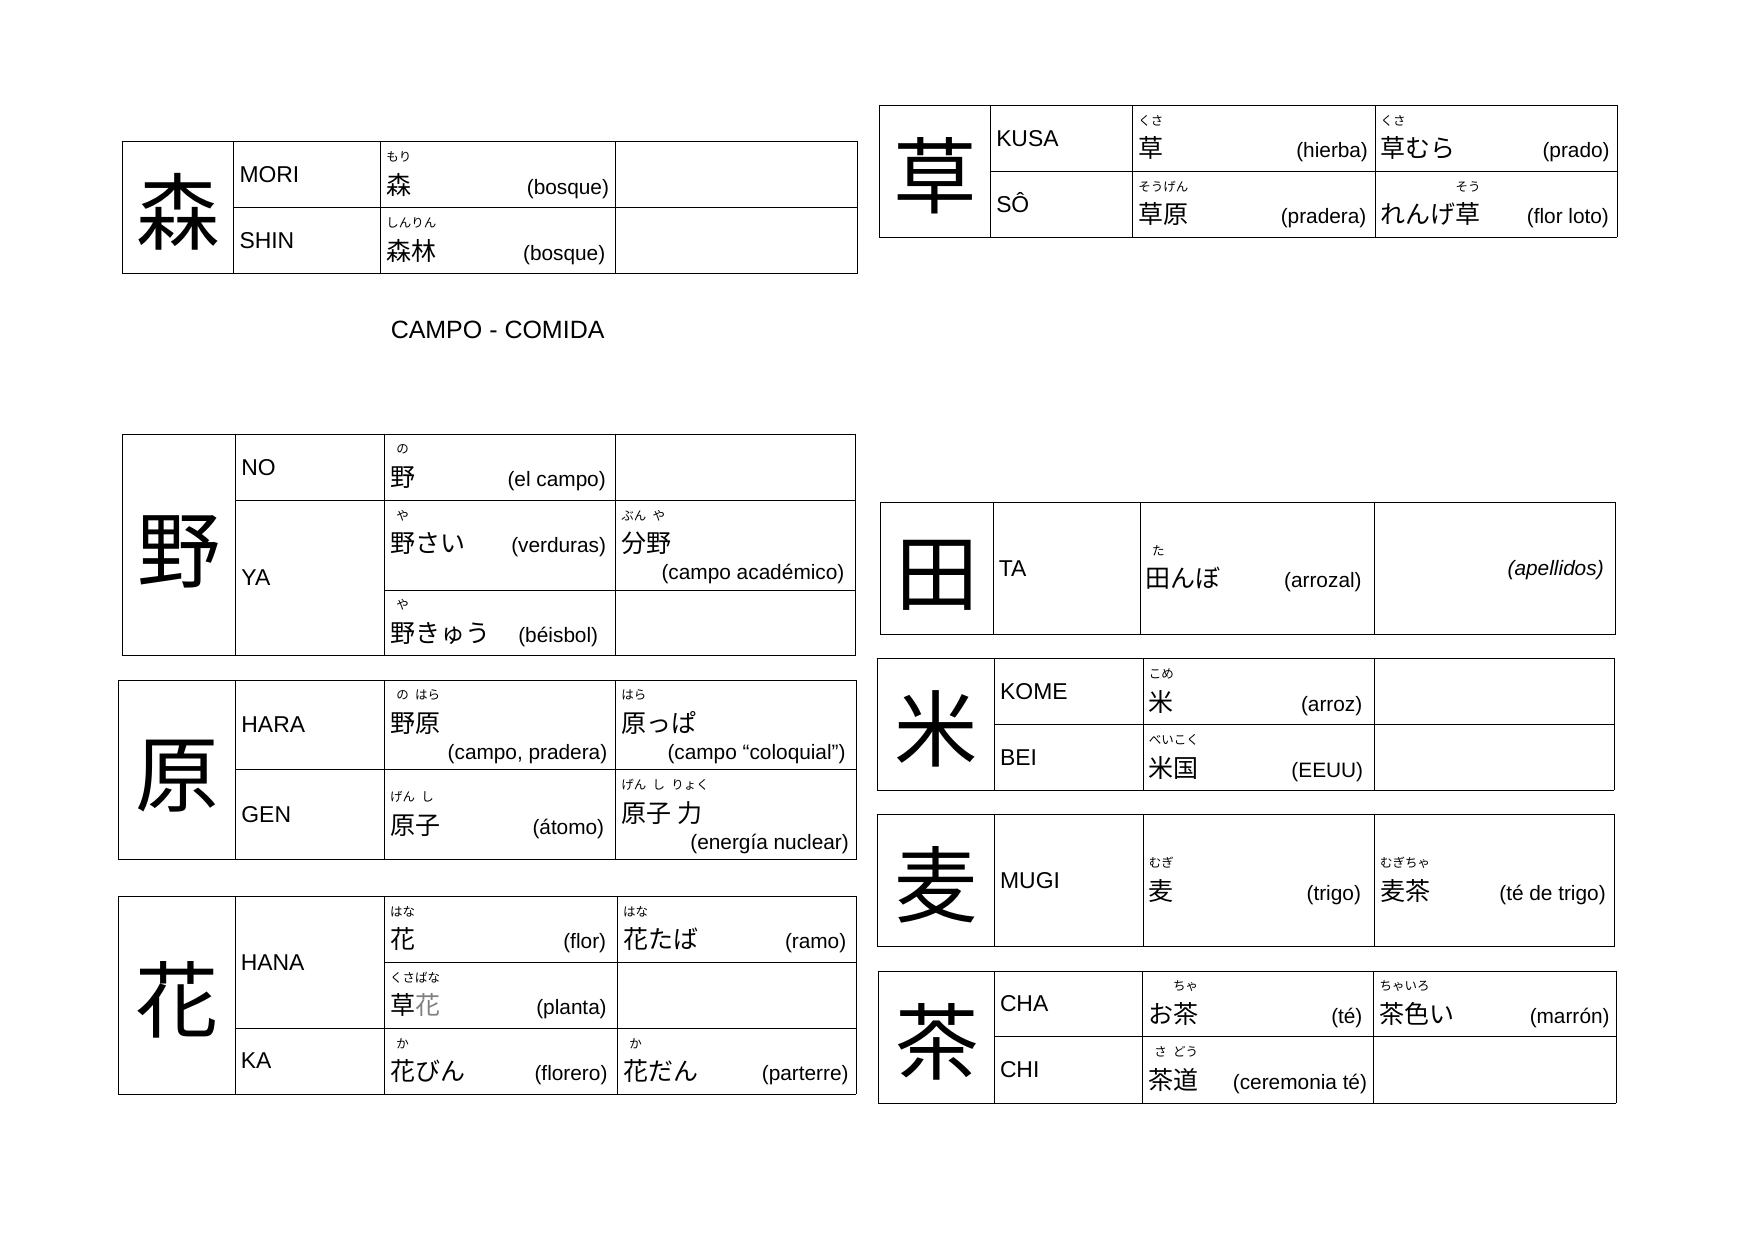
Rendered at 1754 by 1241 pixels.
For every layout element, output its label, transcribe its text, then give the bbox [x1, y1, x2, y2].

table_cell 花かびん (florero) [385, 1029, 617, 1094]
text CAMPO - COMIDA [118, 315, 877, 343]
table_header 麦むぎ茶ちゃ (té de trigo) [1375, 815, 1614, 946]
table_header 野の (el campo) [385, 435, 615, 499]
table_cell [618, 963, 856, 1028]
table_header 原 [119, 681, 235, 859]
table_cell [616, 591, 855, 655]
table_header NO [236, 435, 384, 499]
table_header 草 [880, 106, 990, 237]
table_header TA [994, 503, 1140, 634]
table_header 原はらっぱ (campo “coloquial”) [616, 681, 856, 769]
table_header 花はな (flor) [385, 897, 617, 962]
table_header 麦むぎ (trigo) [1144, 815, 1374, 946]
table_cell 野やさい (verduras) [385, 501, 615, 589]
table_header [1375, 659, 1614, 724]
table_header MUGI [995, 815, 1143, 946]
table_cell 原げん子し (átomo) [385, 770, 615, 859]
table_cell 森しん林りん (bosque) [381, 208, 615, 273]
table_cell 原げん子し力りょく (energía nuclear) [616, 770, 856, 859]
table_cell [616, 208, 857, 273]
table_header [616, 142, 857, 207]
table_header [616, 435, 855, 499]
table_cell 草くさ花ばな (planta) [385, 963, 617, 1028]
table_header 森 [123, 142, 233, 273]
table_header 麦 [878, 815, 994, 946]
table_header CHA [995, 972, 1142, 1036]
table_cell KA [236, 1029, 384, 1094]
table_cell YA [236, 501, 384, 655]
table_cell BEI [995, 725, 1143, 790]
table_header 野 [123, 435, 235, 655]
table_header 田たんぼ (arrozal) [1141, 503, 1374, 634]
table_cell GEN [236, 770, 384, 859]
table_header 野の原はら (campo, pradera) [385, 681, 615, 769]
table_header 森もり (bosque) [381, 142, 615, 207]
table_header 茶 [879, 972, 994, 1103]
table_header MORI [234, 142, 380, 207]
table_cell SHIN [234, 208, 380, 273]
table_cell 茶さ道どう (ceremonia té) [1143, 1037, 1373, 1103]
table_header HANA [236, 897, 384, 1028]
table_cell れんげ草そう (flor loto) [1376, 172, 1617, 237]
table_cell SÔ [991, 172, 1132, 237]
table_cell 草そう原げん (pradera) [1133, 172, 1375, 237]
table_header 草くさむら (prado) [1376, 106, 1617, 171]
table_header 草くさ (hierba) [1133, 106, 1375, 171]
table_cell 分ぶん野や (campo académico) [616, 501, 855, 589]
table_cell 花かだん (parterre) [618, 1029, 856, 1094]
table_header 米こめ (arroz) [1144, 659, 1374, 724]
table_header 田 [881, 503, 993, 634]
table_header KUSA [991, 106, 1132, 171]
table_header HARA [236, 681, 384, 769]
table_header 茶ちゃ色いろい (marrón) [1374, 972, 1616, 1036]
table_cell CHI [995, 1037, 1142, 1103]
table_header 花はなたば (ramo) [618, 897, 856, 962]
table_cell [1375, 725, 1614, 790]
table_cell 米べい国こく (EEUU) [1144, 725, 1374, 790]
table_header お茶ちゃ (té) [1143, 972, 1373, 1036]
table_header 米 [878, 659, 994, 790]
table_cell [1374, 1037, 1616, 1103]
table_cell 野やきゅう (béisbol) [385, 591, 615, 655]
table_header KOME [995, 659, 1143, 724]
table_header 花 [119, 897, 235, 1094]
table_header (apellidos) [1375, 503, 1615, 634]
